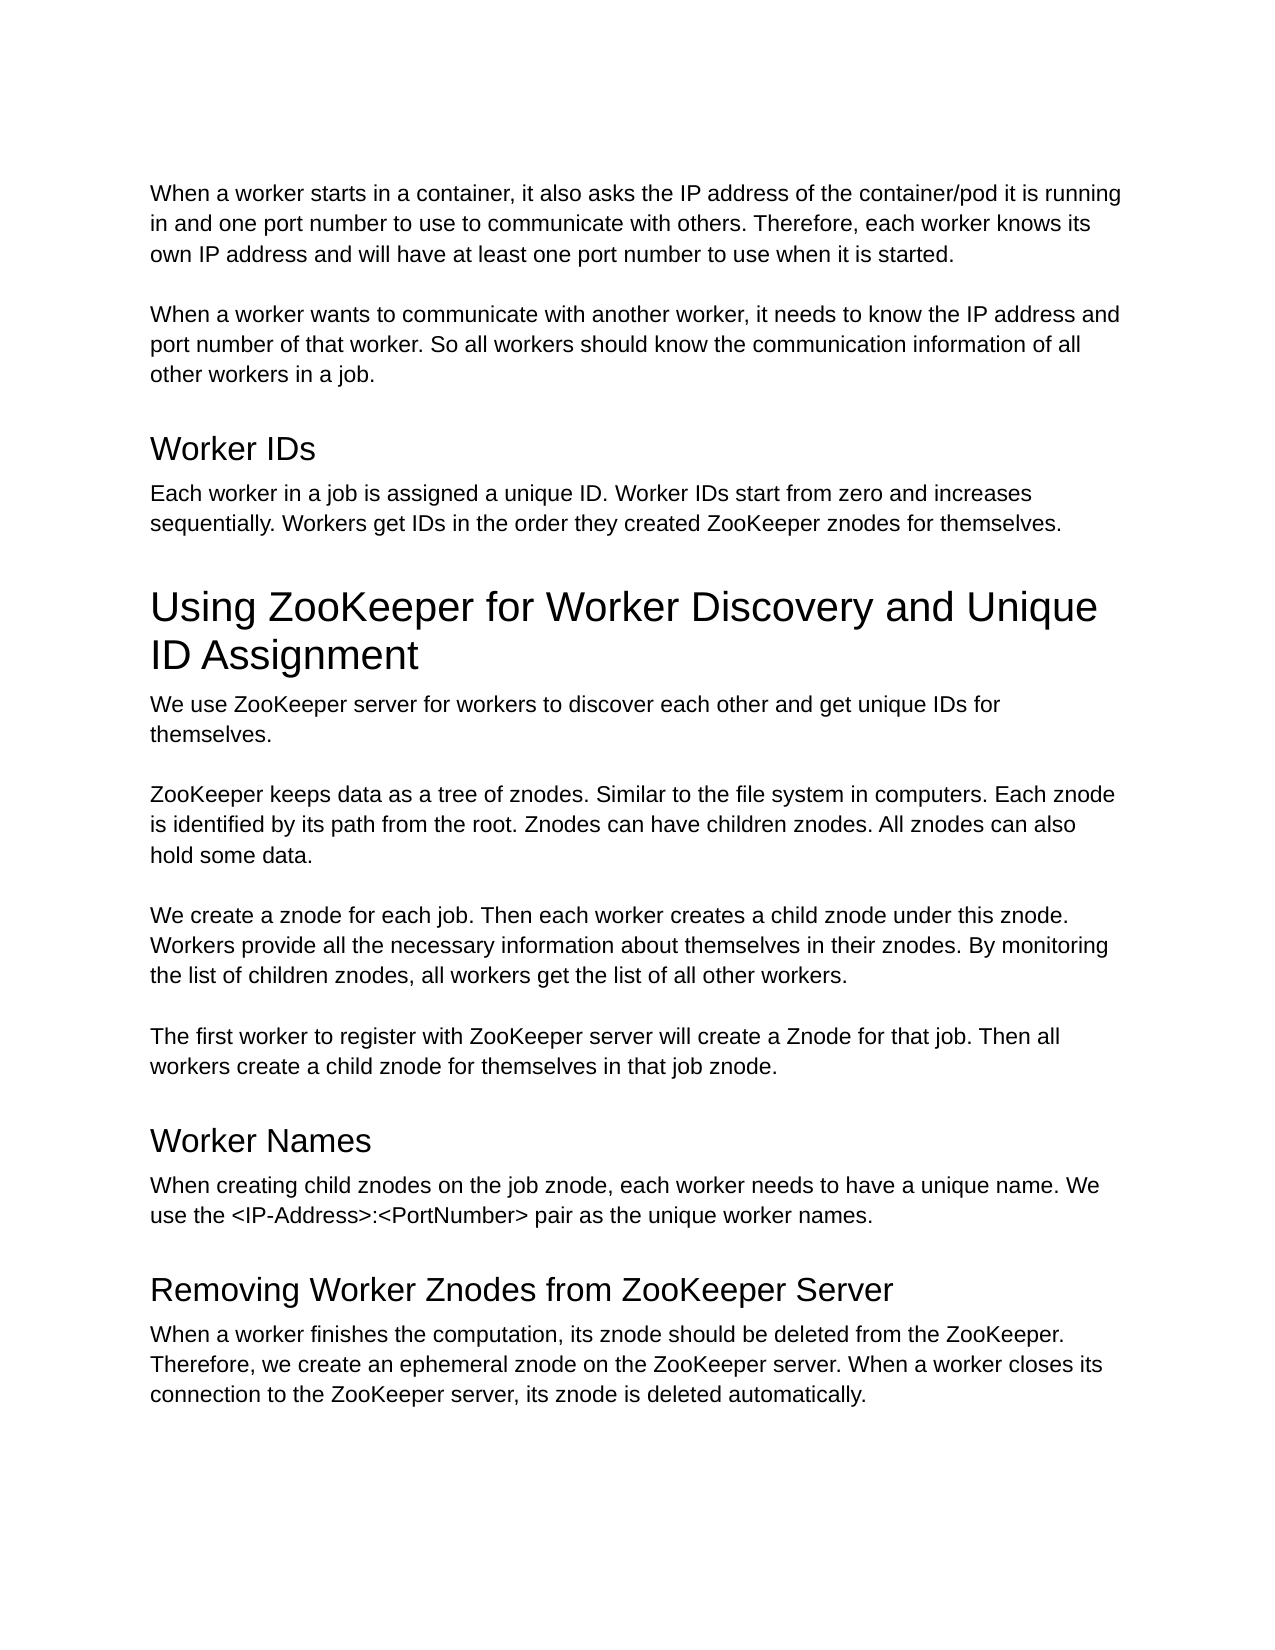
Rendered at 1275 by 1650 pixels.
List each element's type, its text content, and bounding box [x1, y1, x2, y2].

text When creating child znodes on the job znode, each worker needs to have a unique name. We use the <IP-Address>:<PortNumber> pair as the unique worker names. [150, 1172, 1125, 1228]
subtitle Worker Names [150, 1121, 1125, 1159]
text We create a znode for each job. Then each worker creates a child znode under this znode. Workers provide all the necessary information about themselves in their znodes. By monitoring the list of children znodes, all workers get the list of all other workers. [150, 902, 1125, 989]
text We use ZooKeeper server for workers to discover each other and get unique IDs for themselves. [150, 691, 1125, 747]
text The first worker to register with ZooKeeper server will create a Znode for that job. Then all workers create a child znode for themselves in that job znode. [150, 1023, 1125, 1079]
text When a worker starts in a container, it also asks the IP address of the container/pod it is running in and one port number to use to communicate with others. Therefore, each worker knows its own IP address and will have at least one port number to use when it is started. [150, 180, 1125, 267]
text When a worker wants to communicate with another worker, it needs to know the IP address and port number of that worker. So all workers should know the communication information of all other workers in a job. [150, 301, 1125, 388]
subtitle Worker IDs [150, 429, 1125, 468]
subtitle Removing Worker Znodes from ZooKeeper Server [150, 1269, 1125, 1308]
subtitle Using ZooKeeper for Worker Discovery and Unique ID Assignment [150, 582, 1125, 678]
text When a worker finishes the computation, its znode should be deleted from the ZooKeeper. Therefore, we create an ephemeral znode on the ZooKeeper server. When a worker closes its connection to the ZooKeeper server, its znode is deleted automatically. [150, 1321, 1125, 1407]
text Each worker in a job is assigned a unique ID. Worker IDs start from zero and increases sequentially. Workers get IDs in the order they created ZooKeeper znodes for themselves. [150, 480, 1125, 537]
text ZooKeeper keeps data as a tree of znodes. Similar to the file system in computers. Each znode is identified by its path from the root. Znodes can have children znodes. All znodes can also hold some data. [150, 781, 1125, 868]
